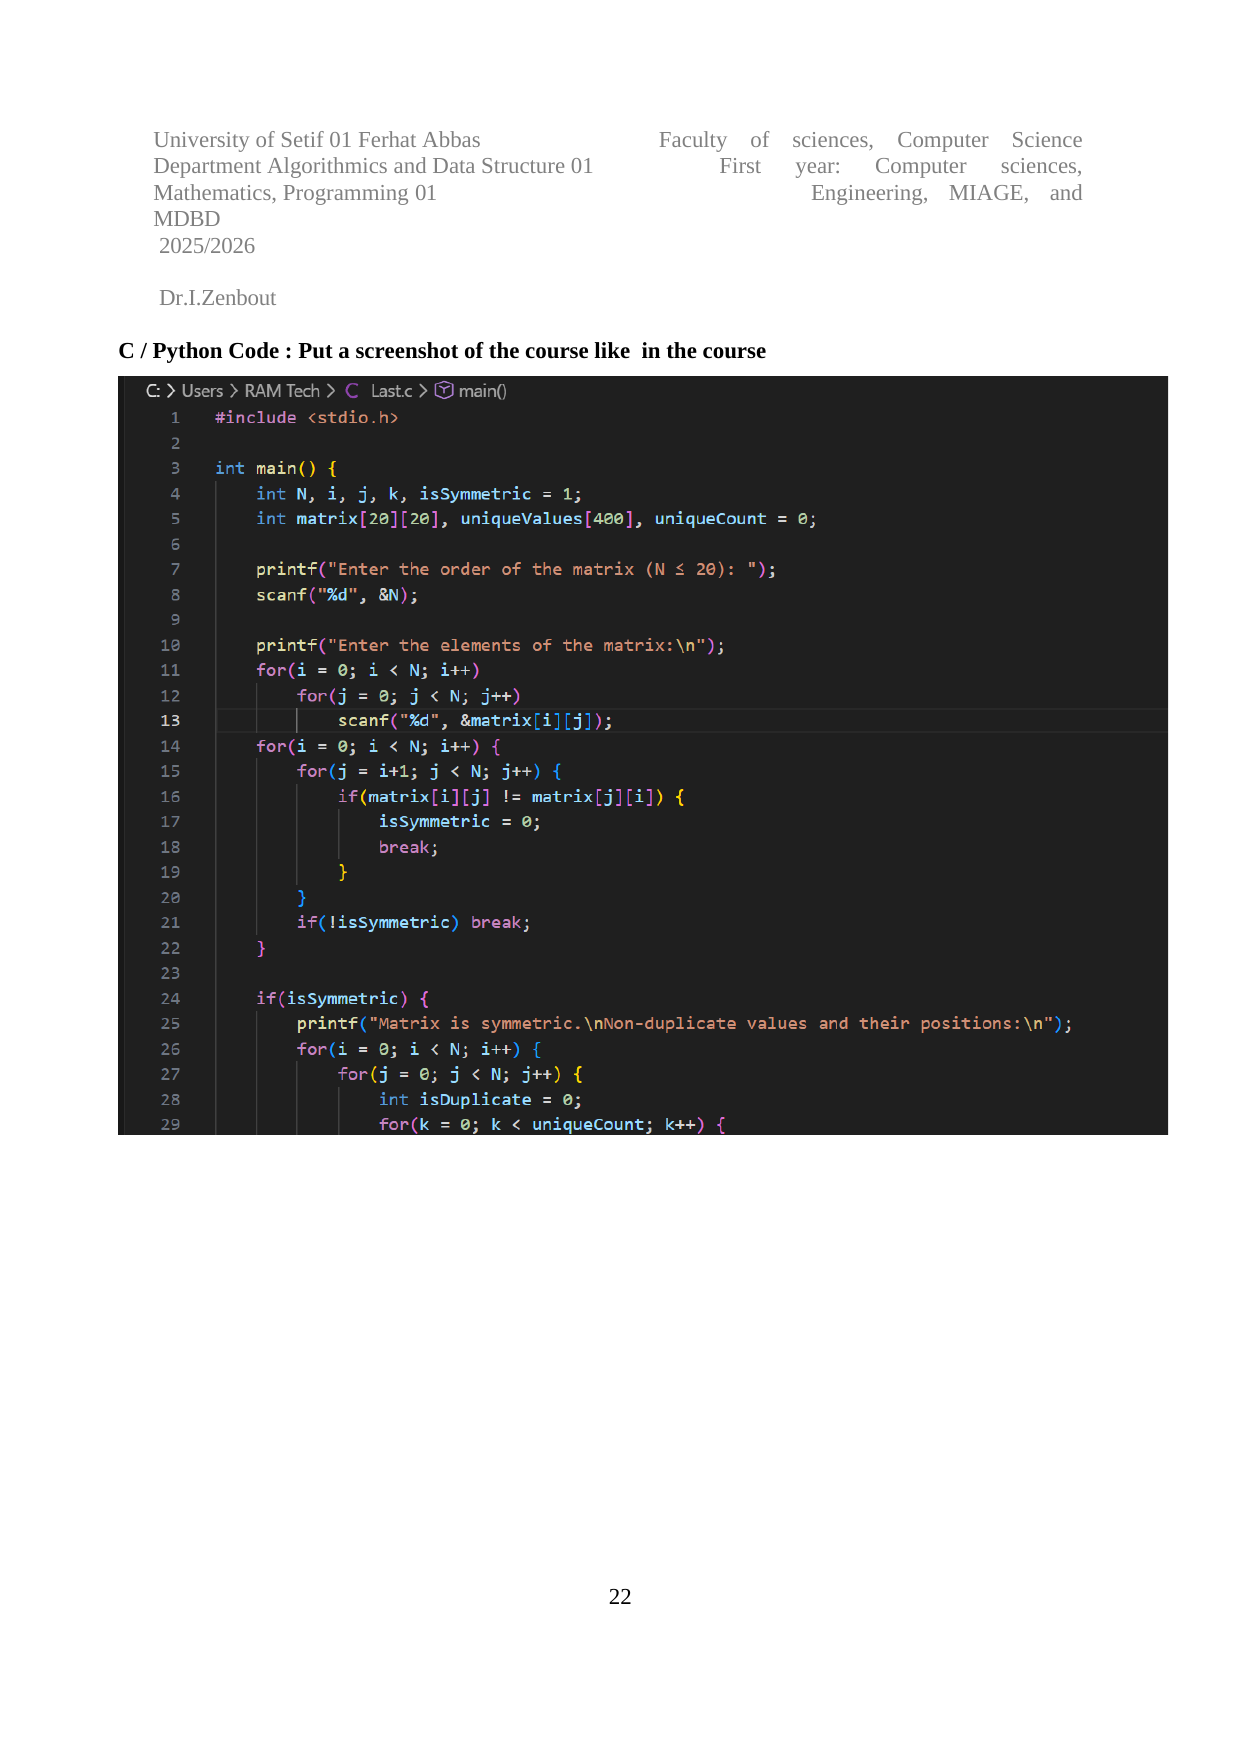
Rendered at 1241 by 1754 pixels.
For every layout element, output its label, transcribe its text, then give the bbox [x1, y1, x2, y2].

picture [118, 376, 1169, 1135]
text [118, 1135, 1026, 1583]
text C / Python Code : Put a screenshot of the course like in the course [118, 337, 1026, 376]
